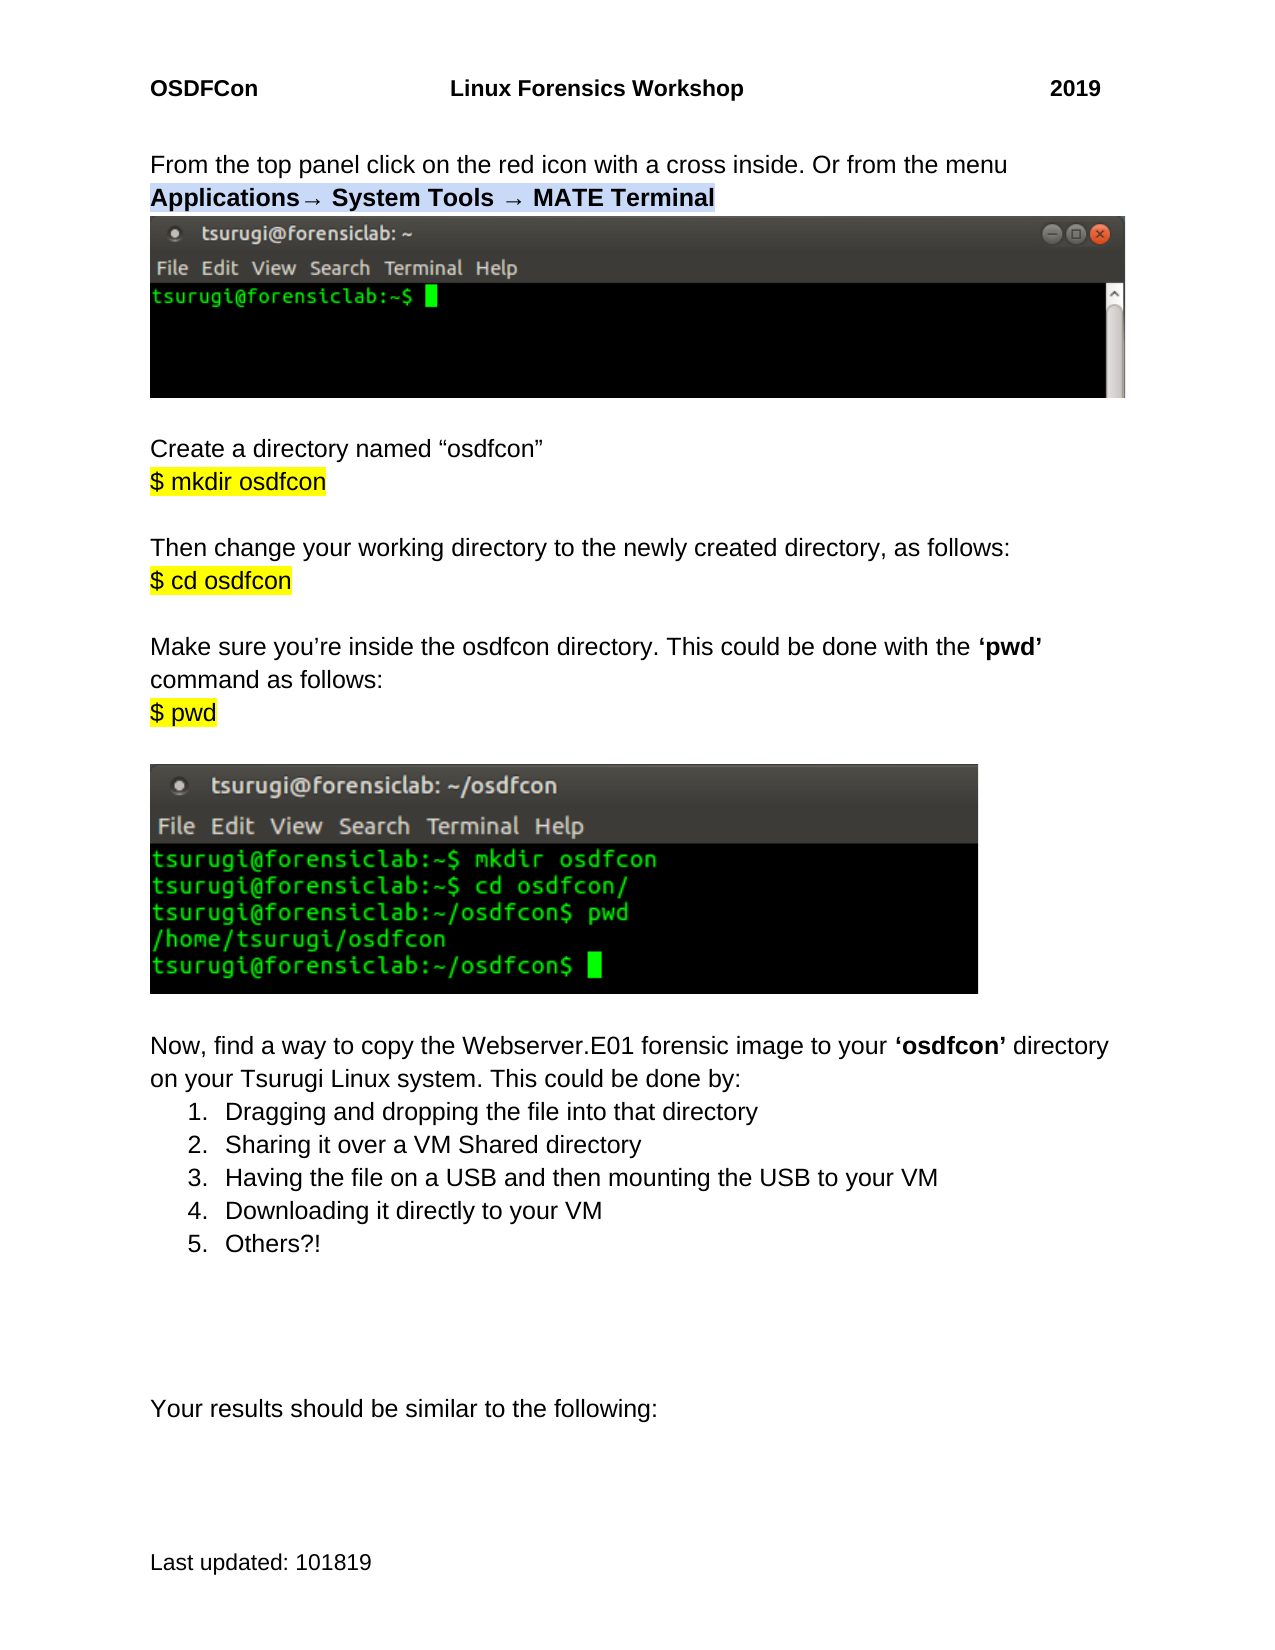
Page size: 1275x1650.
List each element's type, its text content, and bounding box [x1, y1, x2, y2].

text Then change your working directory to the newly created directory, as follows: [150, 533, 1125, 562]
text $ mkdir osdfcon [150, 467, 1125, 496]
list Sharing it over a VM Shared directory [187, 1130, 1125, 1159]
text $ pwd [150, 698, 1125, 727]
picture [150, 216, 1125, 398]
list Downloading it directly to your VM [187, 1196, 1125, 1225]
text Now, find a way to copy the Webserver.E01 forensic image to your ‘osdfcon’ directory on your Tsurugi Linux system. This could be done by: [150, 1031, 1125, 1093]
text From the top panel click on the red icon with a cross inside. Or from the menu Applications→ System Tools → MATE Terminal [150, 150, 1125, 212]
text $ cd osdfcon [150, 566, 1125, 595]
list Dragging and dropping the file into that directory [187, 1097, 1125, 1126]
picture [150, 764, 979, 994]
text Your results should be similar to the following: [150, 1394, 1125, 1423]
text Create a directory named “osdfcon” [150, 434, 1125, 463]
list Having the file on a USB and then mounting the USB to your VM [187, 1163, 1125, 1192]
list Others?! [187, 1229, 1125, 1258]
text Make sure you’re inside the osdfcon directory. This could be done with the ‘pwd’ command as follows: [150, 632, 1125, 694]
